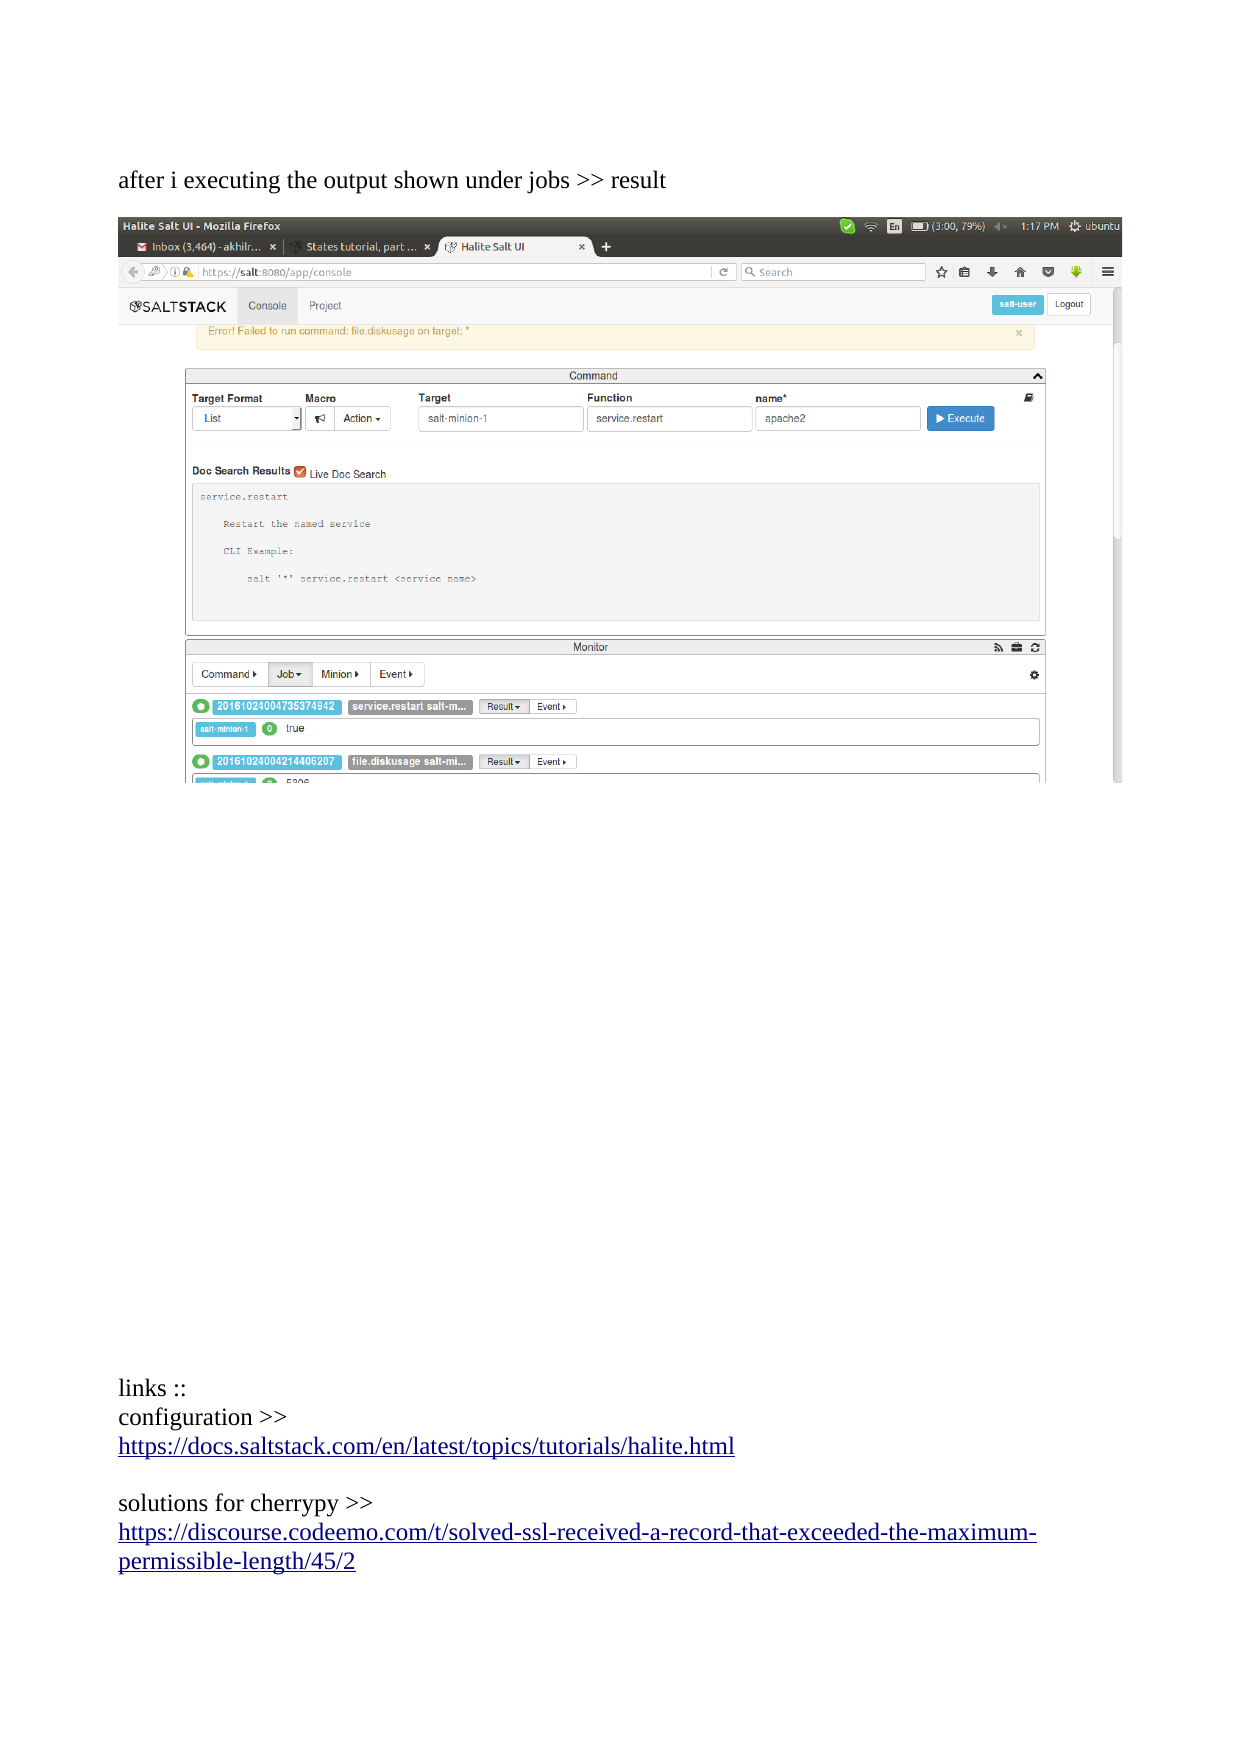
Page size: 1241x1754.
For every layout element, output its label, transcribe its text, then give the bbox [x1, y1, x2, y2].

text https://docs.saltstack.com/en/latest/topics/tutorials/halite.html [118, 1431, 1122, 1459]
text after i executing the output shown under jobs >> result [118, 165, 1122, 194]
text https://discourse.codeemo.com/t/solved-ssl-received-a-record-that-exceeded-the-maximum-permissible-length/45/2 [118, 1517, 1122, 1574]
text solutions for cherrypy >> [118, 1488, 1122, 1517]
text links :: [118, 1373, 1122, 1402]
picture [118, 217, 1123, 783]
text configuration >> [118, 1402, 1122, 1431]
